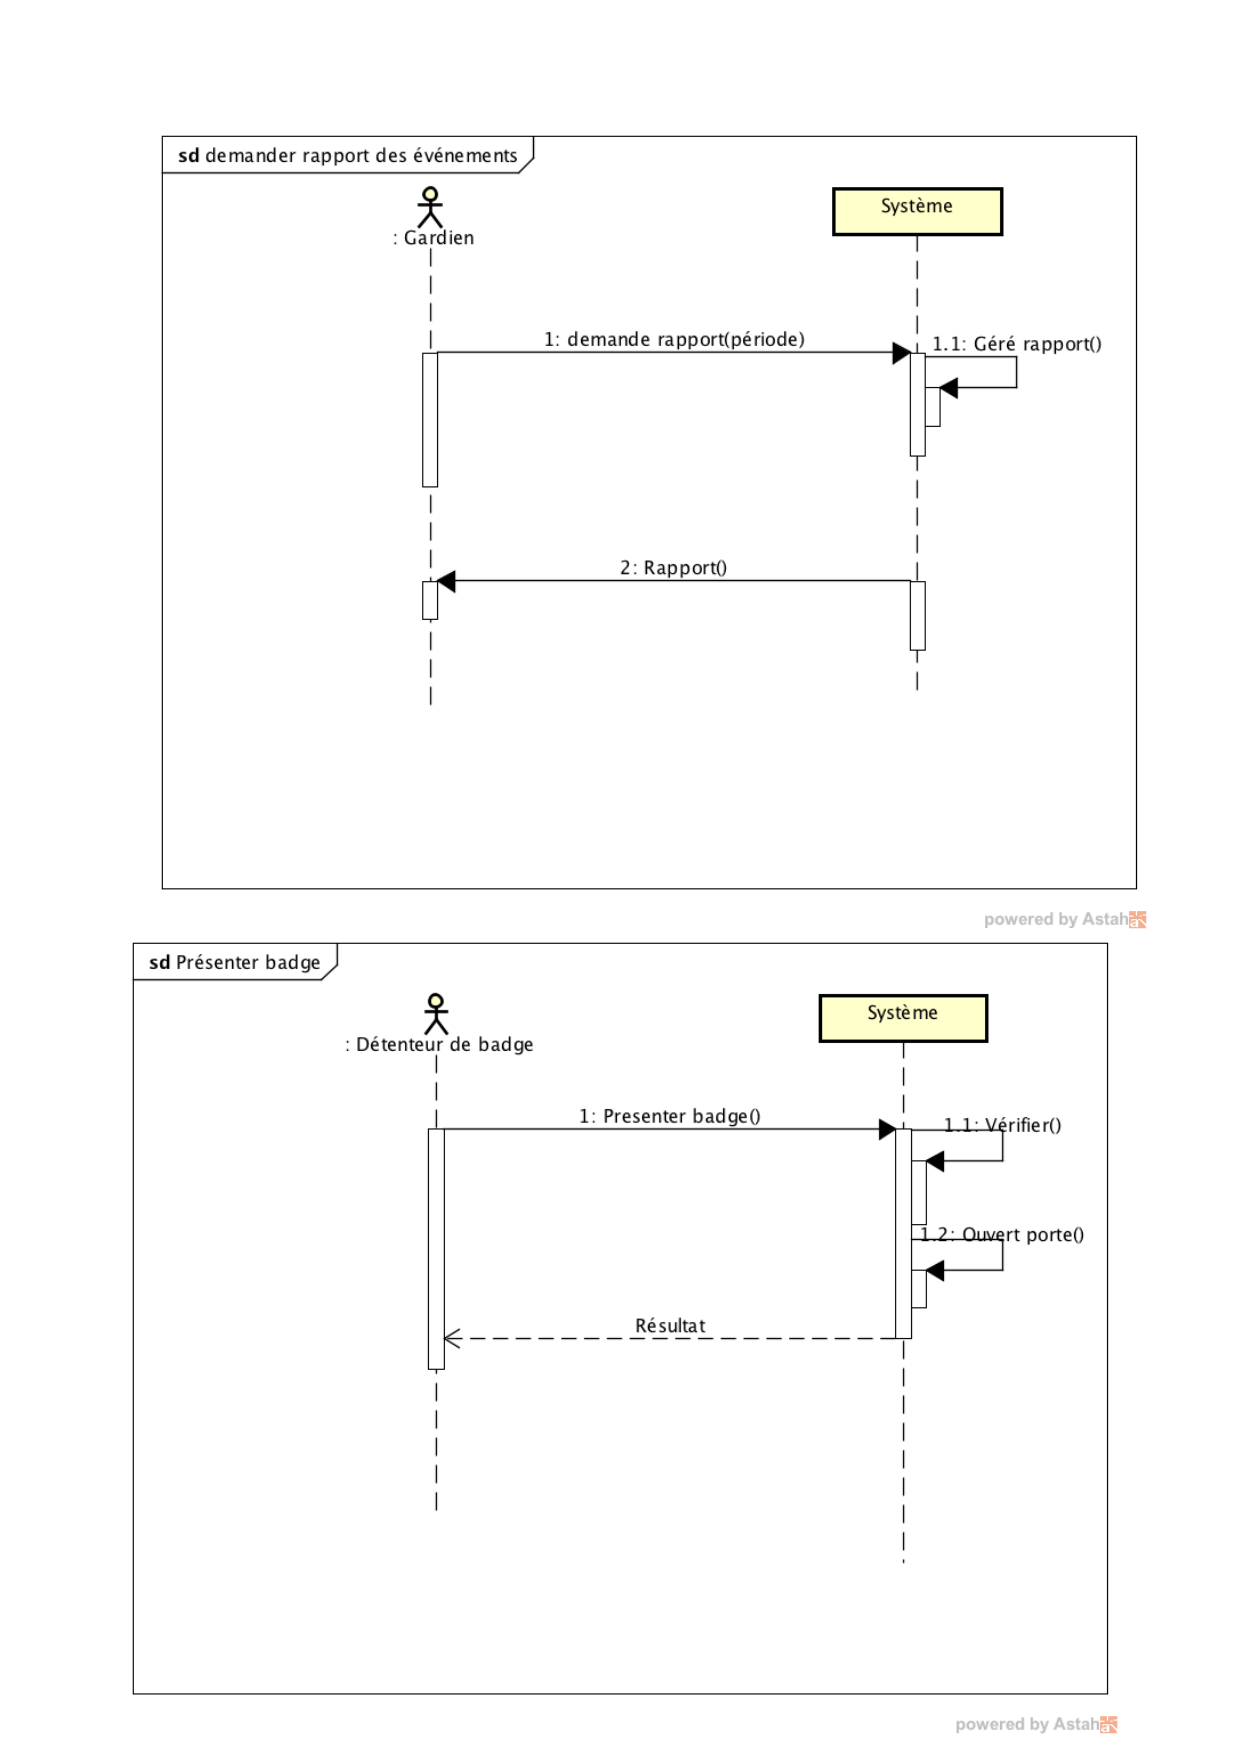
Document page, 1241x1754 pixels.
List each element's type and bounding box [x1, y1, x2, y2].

picture [118, 121, 1152, 1739]
